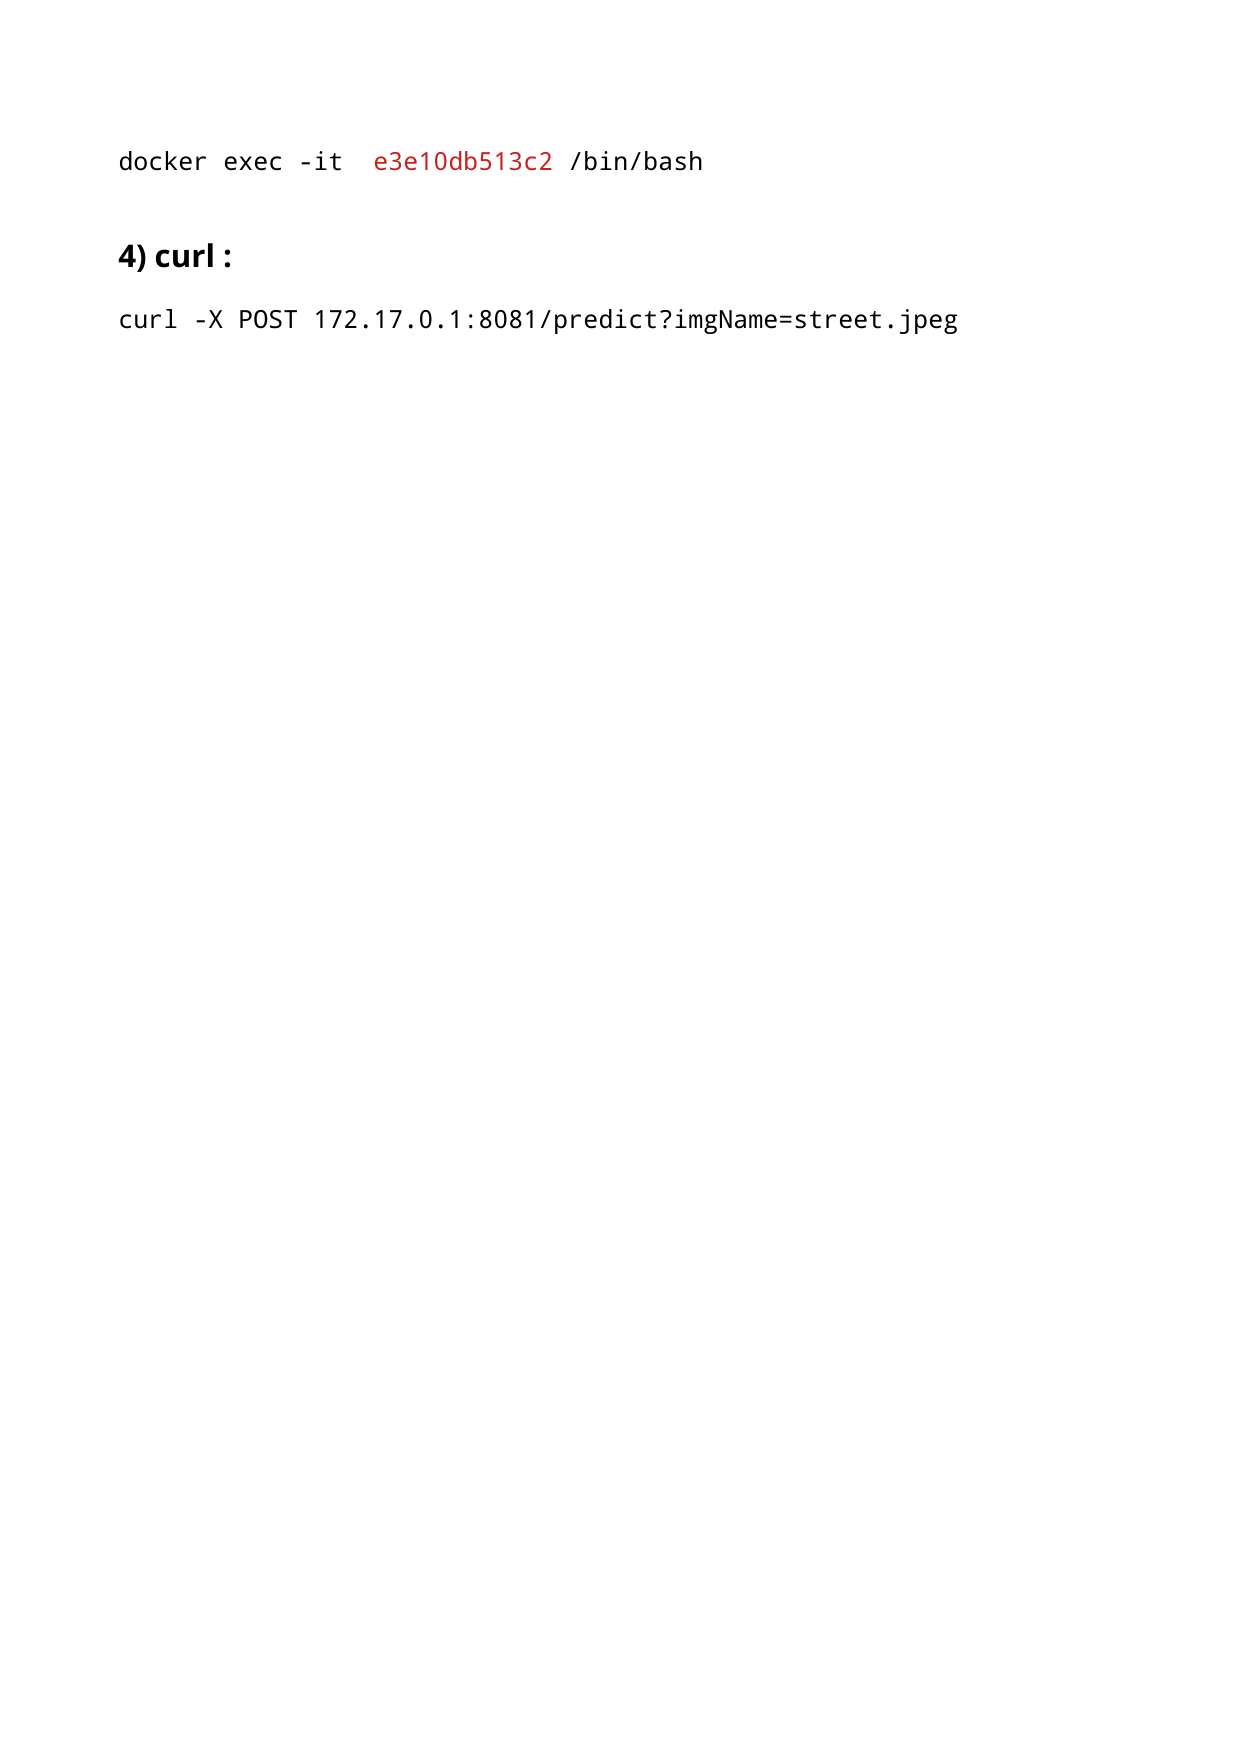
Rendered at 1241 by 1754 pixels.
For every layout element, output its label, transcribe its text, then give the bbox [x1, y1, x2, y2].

text 4) curl : [118, 234, 1122, 276]
text docker exec -it e3e10db513c2 /bin/bash [118, 147, 1122, 176]
text curl -X POST 172.17.0.1:8081/predict?imgName=street.jpeg [118, 305, 1122, 334]
